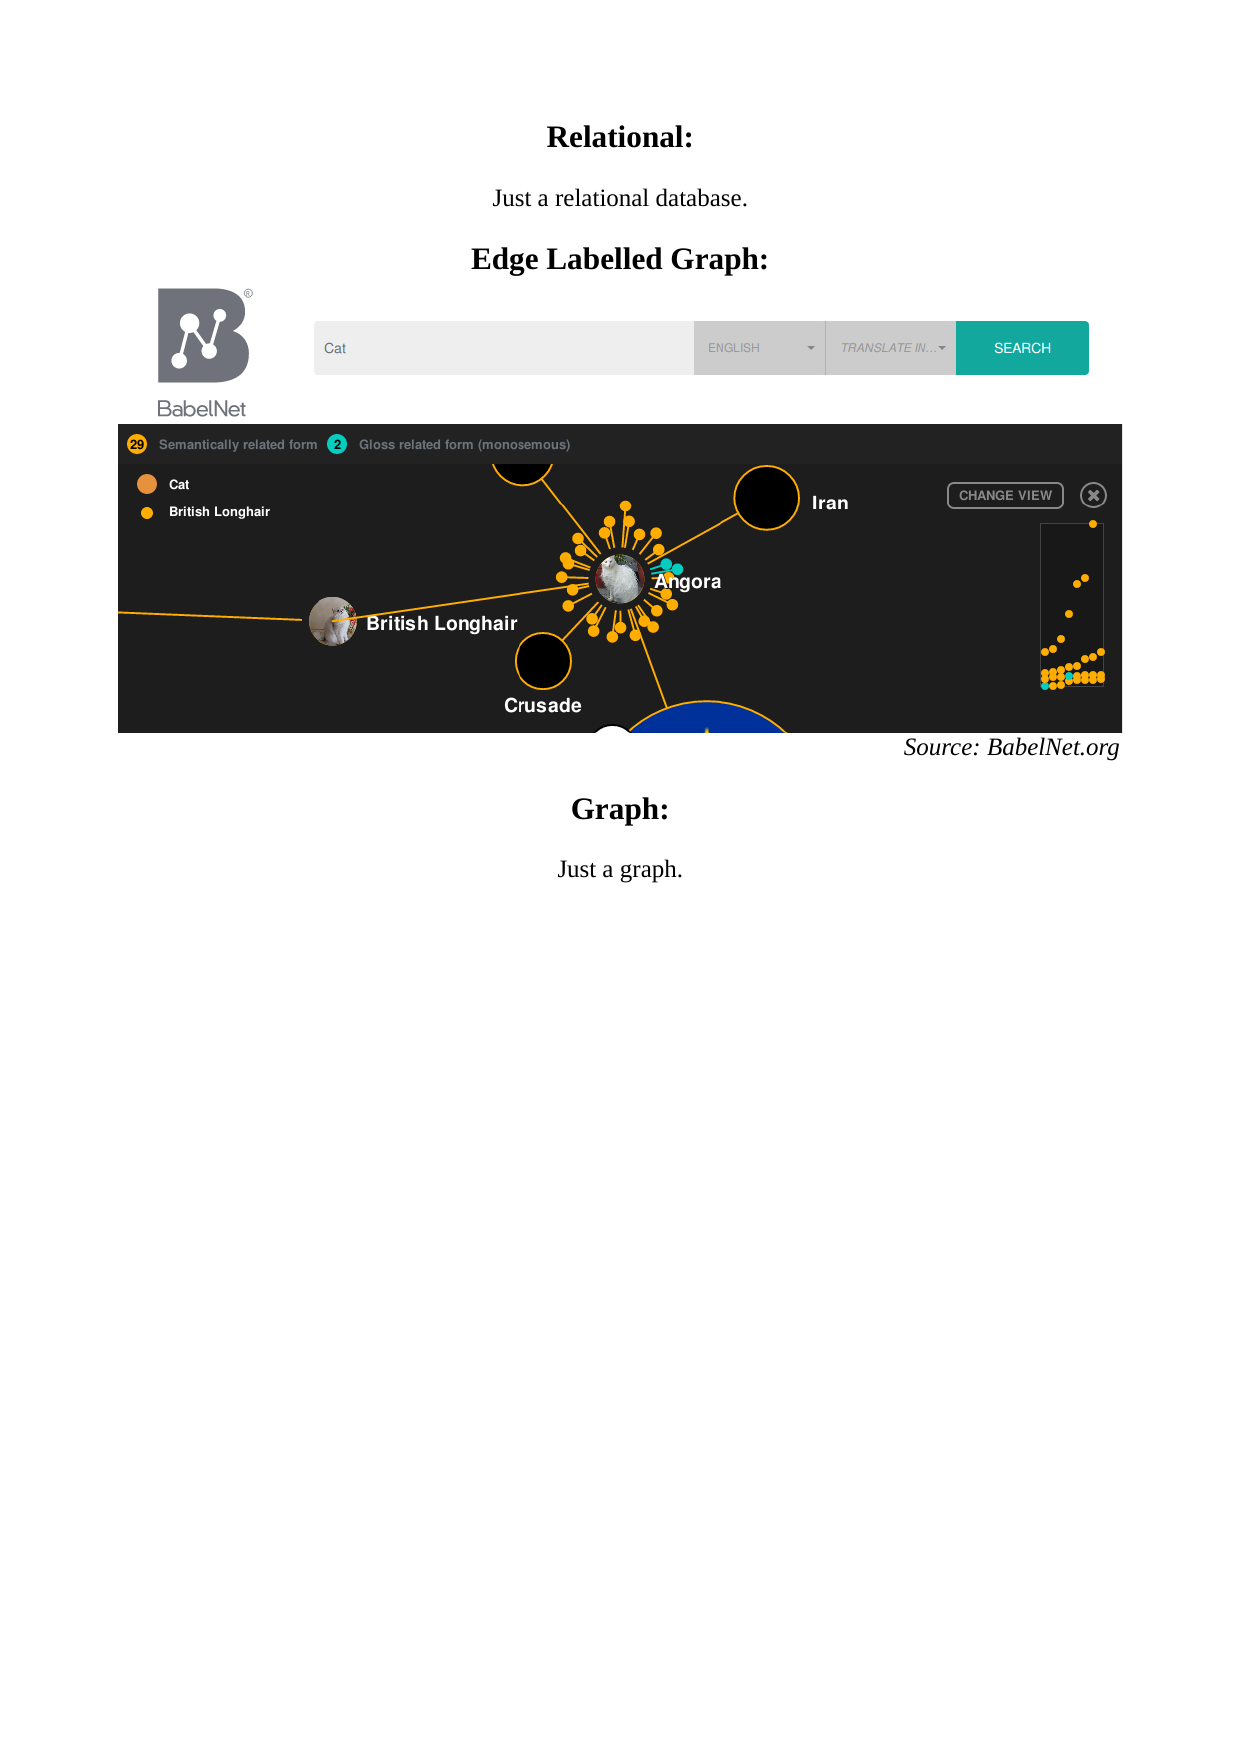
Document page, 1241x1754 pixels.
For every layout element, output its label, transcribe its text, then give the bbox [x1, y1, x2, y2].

text Edge Labelled Graph: [118, 240, 1122, 276]
text Source: BabelNet.org [118, 733, 1122, 761]
text Relational: [118, 118, 1122, 154]
text Just a graph. [118, 854, 1122, 883]
text Graph: [118, 790, 1122, 826]
text Just a relational database. [118, 183, 1122, 212]
picture [118, 276, 1123, 733]
